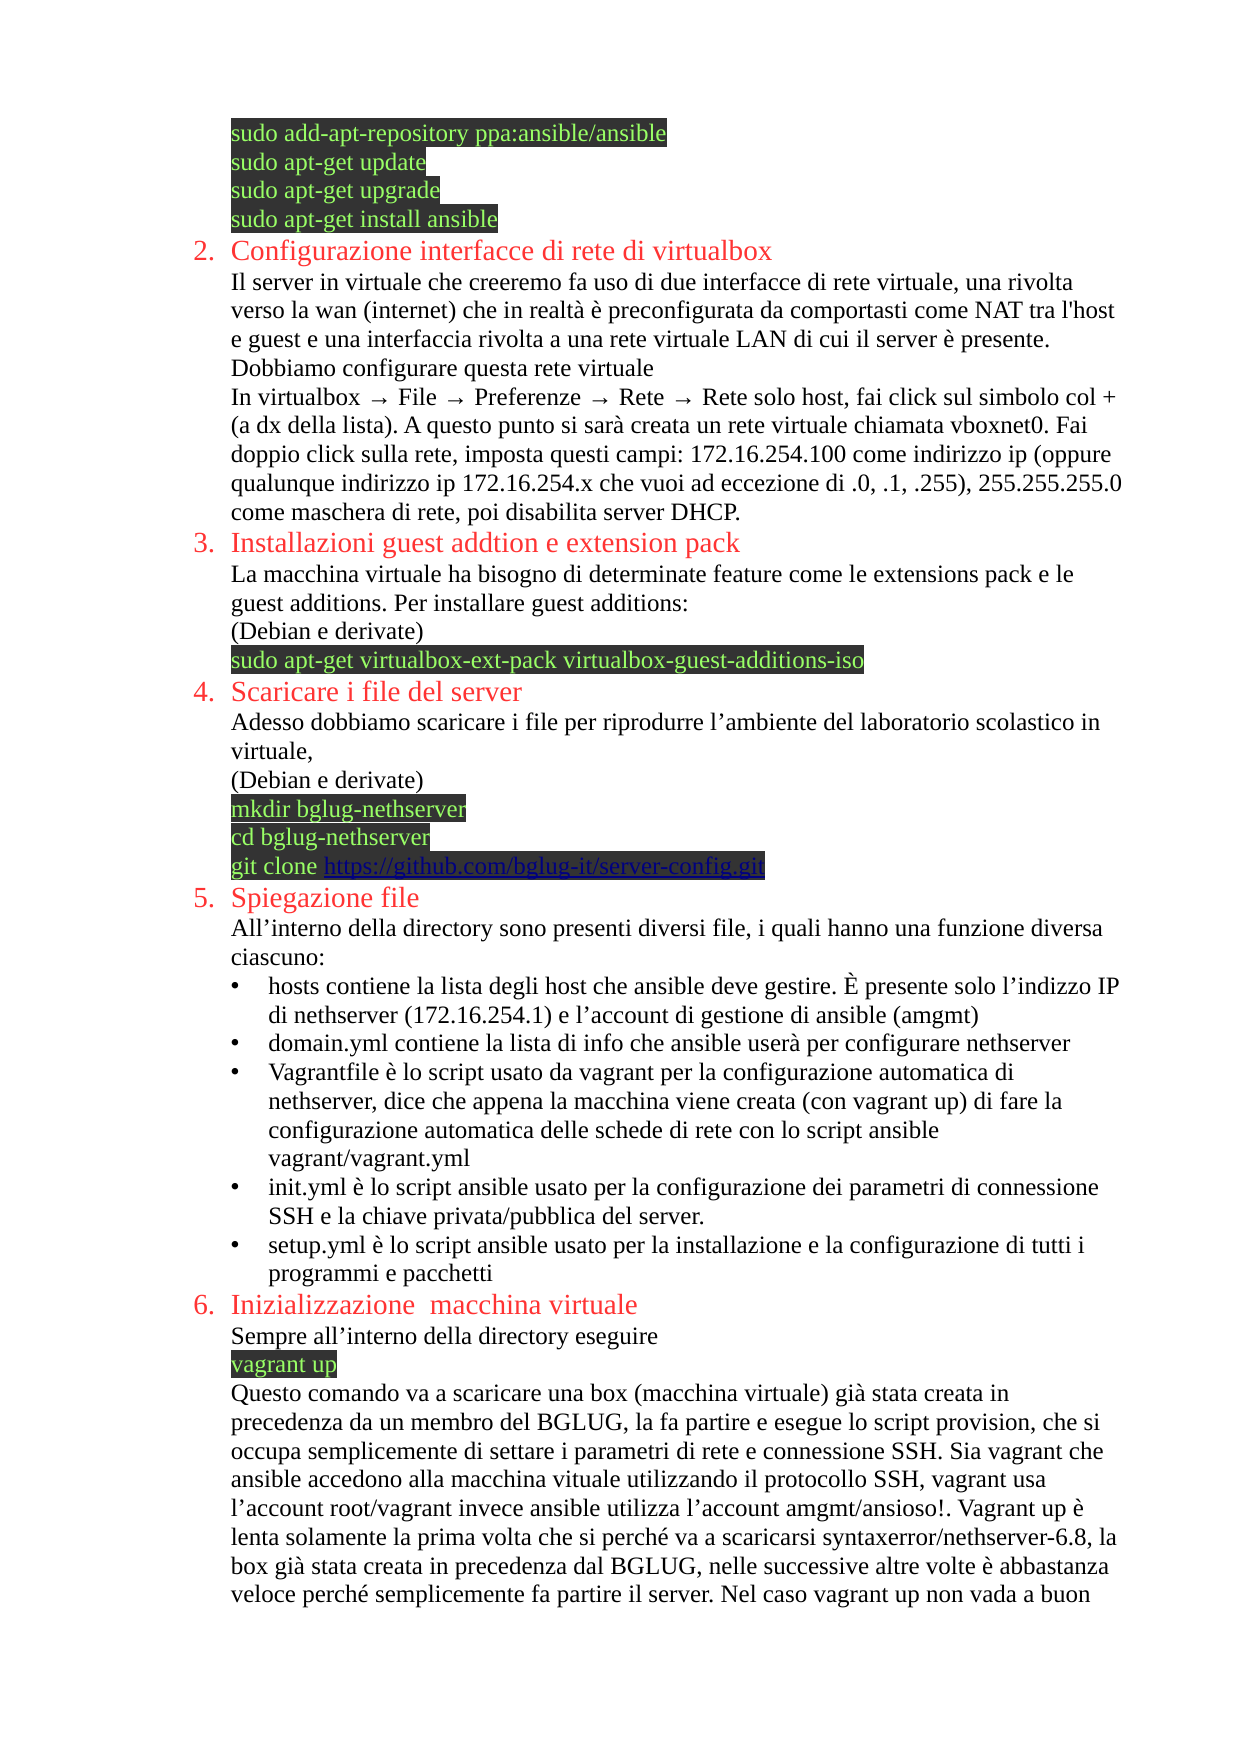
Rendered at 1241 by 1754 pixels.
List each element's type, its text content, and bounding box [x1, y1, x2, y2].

list mkdir bglug-nethserver [193, 794, 231, 822]
list Inizializzazione macchina virtuale [193, 1287, 1122, 1321]
list mkdir bglug-nethserver [466, 794, 1122, 822]
list sudo add-apt-repository ppa:ansible/ansible [193, 118, 231, 147]
list In virtualbox → File → Preferenze → Rete → Rete solo host, fai click sul simbolo col + (a dx della lista). A questo punto si sarà creata un rete virtuale chiamata vboxnet0. Fai doppio click sulla rete, imposta questi campi: 172.16.254.100 come indirizzo ip (oppure qualunque indirizzo ip 172.16.254.x che vuoi ad eccezione di .0, .1, .255), 255.255.255.0 come maschera di rete, poi disabilita server DHCP. [193, 382, 1122, 525]
list sudo apt-get upgrade [440, 176, 1122, 204]
list Spiegazione file [193, 880, 1122, 913]
list Configurazione interfacce di rete di virtualbox [193, 233, 1122, 267]
list sudo apt-get install ansible [193, 204, 231, 233]
list git clone https://github.com/bglug-it/server-config.git [193, 851, 231, 880]
list Vagrantfile è lo script usato da vagrant per la configurazione automatica di nethserver, dice che appena la macchina viene creata (con vagrant up) di fare la configurazione automatica delle schede di rete con lo script ansible vagrant/vagrant.yml [231, 1057, 1122, 1172]
list setup.yml è lo script ansible usato per la installazione e la configurazione di tutti i programmi e pacchetti [231, 1230, 1122, 1287]
list sudo apt-get update [193, 147, 231, 176]
list La macchina virtuale ha bisogno di determinate feature come le extensions pack e le guest additions. Per installare guest additions: [193, 559, 1122, 616]
list vagrant up [193, 1349, 1122, 1378]
list (Debian e derivate) [193, 765, 1122, 794]
list domain.yml contiene la lista di info che ansible userà per configurare nethserver [231, 1028, 1122, 1057]
list init.yml è lo script ansible usato per la configurazione dei parametri di connessione SSH e la chiave privata/pubblica del server. [231, 1172, 1122, 1230]
list sudo apt-get upgrade [193, 176, 231, 204]
list hosts contiene la lista degli host che ansible deve gestire. È presente solo l’indizzo IP di nethserver (172.16.254.1) e l’account di gestione di ansible (amgmt) [231, 971, 1122, 1028]
list Questo comando va a scaricare una box (macchina virtuale) già stata creata in precedenza da un membro del BGLUG, la fa partire e esegue lo script provision, che si occupa semplicemente di settare i parametri di rete e connessione SSH. Sia vagrant che ansible accedono alla macchina vituale utilizzando il protocollo SSH, vagrant usa l’account root/vagrant invece ansible utilizza l’account amgmt/ansioso!. Vagrant up è lenta solamente la prima volta che si perché va a scaricarsi syntaxerror/nethserver-6.8, la box già stata creata in precedenza dal BGLUG, nelle successive altre volte è abbastanza veloce perché semplicemente fa partire il server. Nel caso vagrant up non vada a buon [193, 1378, 1122, 1608]
list Installazioni guest addtion e extension pack [193, 525, 1122, 559]
list sudo apt-get virtualbox-ext-pack virtualbox-guest-additions-iso [864, 645, 1122, 674]
list sudo apt-get update [426, 147, 1122, 176]
list Il server in virtuale che creeremo fa uso di due interfacce di rete virtuale, una rivolta verso la wan (internet) che in realtà è preconfigurata da comportasti come NAT tra l'host e guest e una interfaccia rivolta a una rete virtuale LAN di cui il server è presente. Dobbiamo configurare questa rete virtuale [193, 267, 1122, 382]
list Sempre all’interno della directory eseguire [193, 1321, 1122, 1349]
list (Debian e derivate) [193, 616, 1122, 645]
list sudo add-apt-repository ppa:ansible/ansible [667, 118, 1122, 147]
list sudo apt-get install ansible [498, 204, 1122, 233]
list Scaricare i file del server [193, 674, 1122, 707]
list Adesso dobbiamo scaricare i file per riprodurre l’ambiente del laboratorio scolastico in virtuale, [193, 707, 1122, 765]
list git clone https://github.com/bglug-it/server-config.git [765, 851, 1122, 880]
list All’interno della directory sono presenti diversi file, i quali hanno una funzione diversa ciascuno: [193, 913, 1122, 971]
list cd bglug-nethserver [193, 822, 1122, 851]
